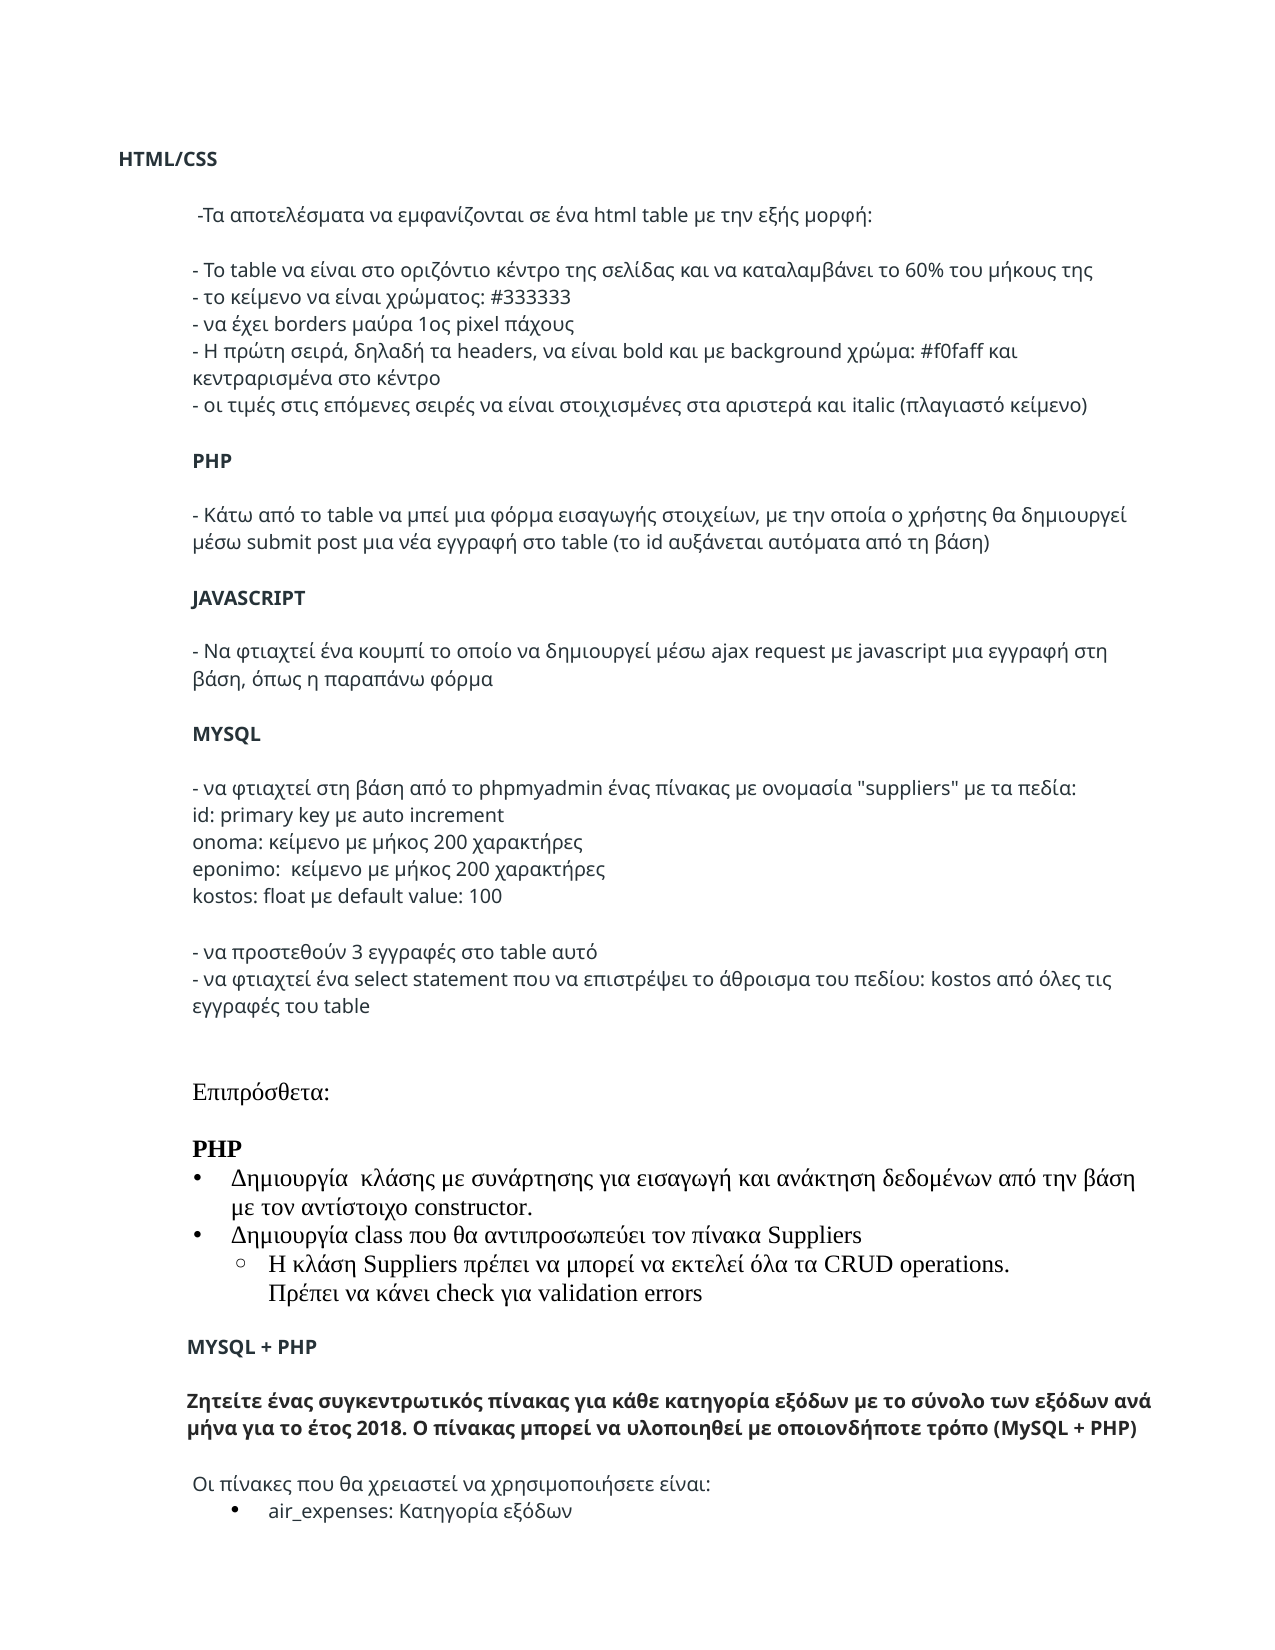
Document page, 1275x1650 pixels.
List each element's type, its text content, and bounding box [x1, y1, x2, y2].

list Η κλάση Suppliers πρέπει να μπορεί να εκτελεί όλα τα CRUD operations. Πρέπει να κάνει check για validation errors [231, 1249, 1157, 1307]
list Δημιουργία κλάσης με συνάρτησης για εισαγωγή και ανάκτηση δεδομένων από την βάση με τον αντίστοιχο constructor. [193, 1163, 1157, 1220]
list air_expenses: Κατηγορία εξόδων [231, 1497, 1157, 1524]
text MYSQL + PHP Ζητείτε ένας συγκεντρωτικός πίνακας για κάθε κατηγορία εξόδων με το σύνολο των εξόδων ανά μήνα για το έτος 2018. Ο πίνακας μπορεί να υλοποιηθεί με οποιονδήποτε τρόπο (MySQL + PHP) [187, 1307, 1157, 1470]
text -Τα αποτελέσματα να εμφανίζονται σε ένα html table με την εξής μορφή: - Το table να είναι στο οριζόντιο κέντρο της σελίδας και να καταλαμβάνει το 60% του μήκους της - το κείμενο να είναι χρώματος: #333333 - να έχει borders μαύρα 1ος pixel πάχους - Η πρώτη σειρά, δηλαδή τα headers, να είναι bold και με background χρώμα: #f0faff και κεντραρισμένα στο κέντρο - οι τιμές στις επόμενες σειρές να είναι στοιχισμένες στα αριστερά και italic (πλαγιαστό κείμενο) PHP [192, 201, 1157, 474]
text Οι πίνακες που θα χρειαστεί να χρησιμοποιήσετε είναι: [118, 1470, 1157, 1497]
text Επιπρόσθετα: [192, 1077, 1157, 1105]
text HTML/CSS [118, 118, 1157, 201]
list Δημιουργία class που θα αντιπροσωπεύει τον πίνακα Suppliers [193, 1220, 1157, 1249]
text - Κάτω από το table να μπεί μια φόρμα εισαγωγής στοιχείων, με την οποία ο χρήστης θα δημιουργεί μέσω submit post μια νέα εγγραφή στο table (το id αυξάνεται αυτόματα από τη βάση) JAVASCRIPT - Να φτιαχτεί ένα κουμπί το οποίο να δημιουργεί μέσω ajax request με javascript μια εγγραφή στη βάση, όπως η παραπάνω φόρμα MYSQL - να φτιαχτεί στη βάση από το phpmyadmin ένας πίνακας με ονομασία "suppliers" με τα πεδία: id: primary key με auto increment onoma: κείμενο με μήκος 200 χαρακτήρες eponimo: κείμενο με μήκος 200 χαρακτήρες kostos: float με default value: 100 - να προστεθούν 3 εγγραφές στο table αυτό - να φτιαχτεί ένα select statement που να επιστρέψει το άθροισμα του πεδίου: kostos από όλες τις εγγραφές του table [192, 501, 1157, 1019]
text PHP [118, 1134, 1157, 1163]
